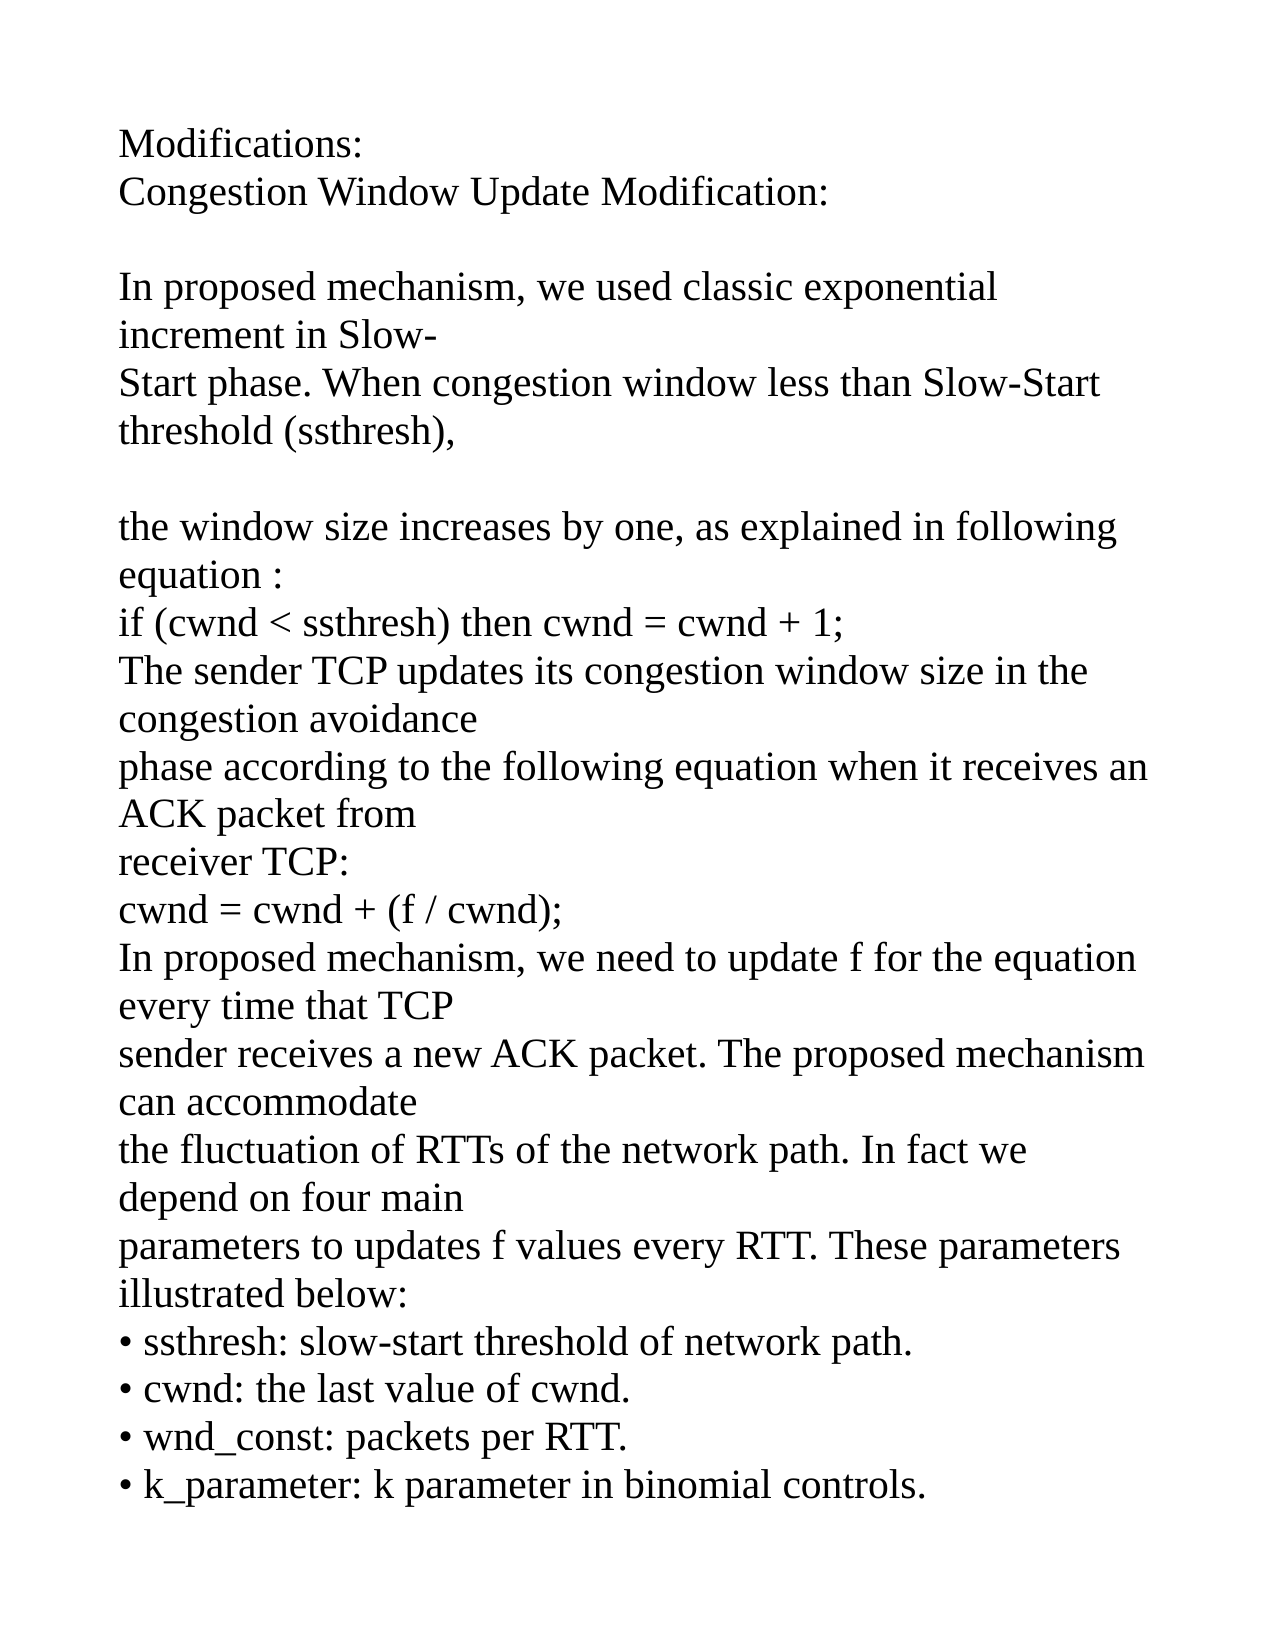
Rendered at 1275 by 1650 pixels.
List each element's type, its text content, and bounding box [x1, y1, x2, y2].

text In proposed mechanism, we used classic exponential increment in Slow- [118, 262, 1157, 358]
text Start phase. When congestion window less than Slow-Start threshold (ssthresh), [118, 358, 1157, 453]
text receiver TCP: [118, 837, 1157, 885]
text parameters to updates f values every RTT. These parameters illustrated below: [118, 1220, 1157, 1316]
text the fluctuation of RTTs of the network path. In fact we depend on four main [118, 1124, 1157, 1220]
text • k_parameter: k parameter in binomial controls. [118, 1460, 1157, 1508]
text • ssthresh: slow-start threshold of network path. [118, 1316, 1157, 1364]
text In proposed mechanism, we need to update f for the equation every time that TCP [118, 933, 1157, 1028]
text if (cwnd < ssthresh) then cwnd = cwnd + 1; [118, 597, 1157, 645]
text the window size increases by one, as explained in following equation : [118, 501, 1157, 597]
text The sender TCP updates its congestion window size in the congestion avoidance [118, 645, 1157, 741]
text • cwnd: the last value of cwnd. [118, 1364, 1157, 1412]
text Modifications: [118, 118, 1157, 166]
text phase according to the following equation when it receives an ACK packet from [118, 741, 1157, 837]
text sender receives a new ACK packet. The proposed mechanism can accommodate [118, 1028, 1157, 1124]
text cwnd = cwnd + (f / cwnd); [118, 885, 1157, 933]
text Congestion Window Update Modification: [118, 166, 1157, 214]
text • wnd_const: packets per RTT. [118, 1412, 1157, 1460]
